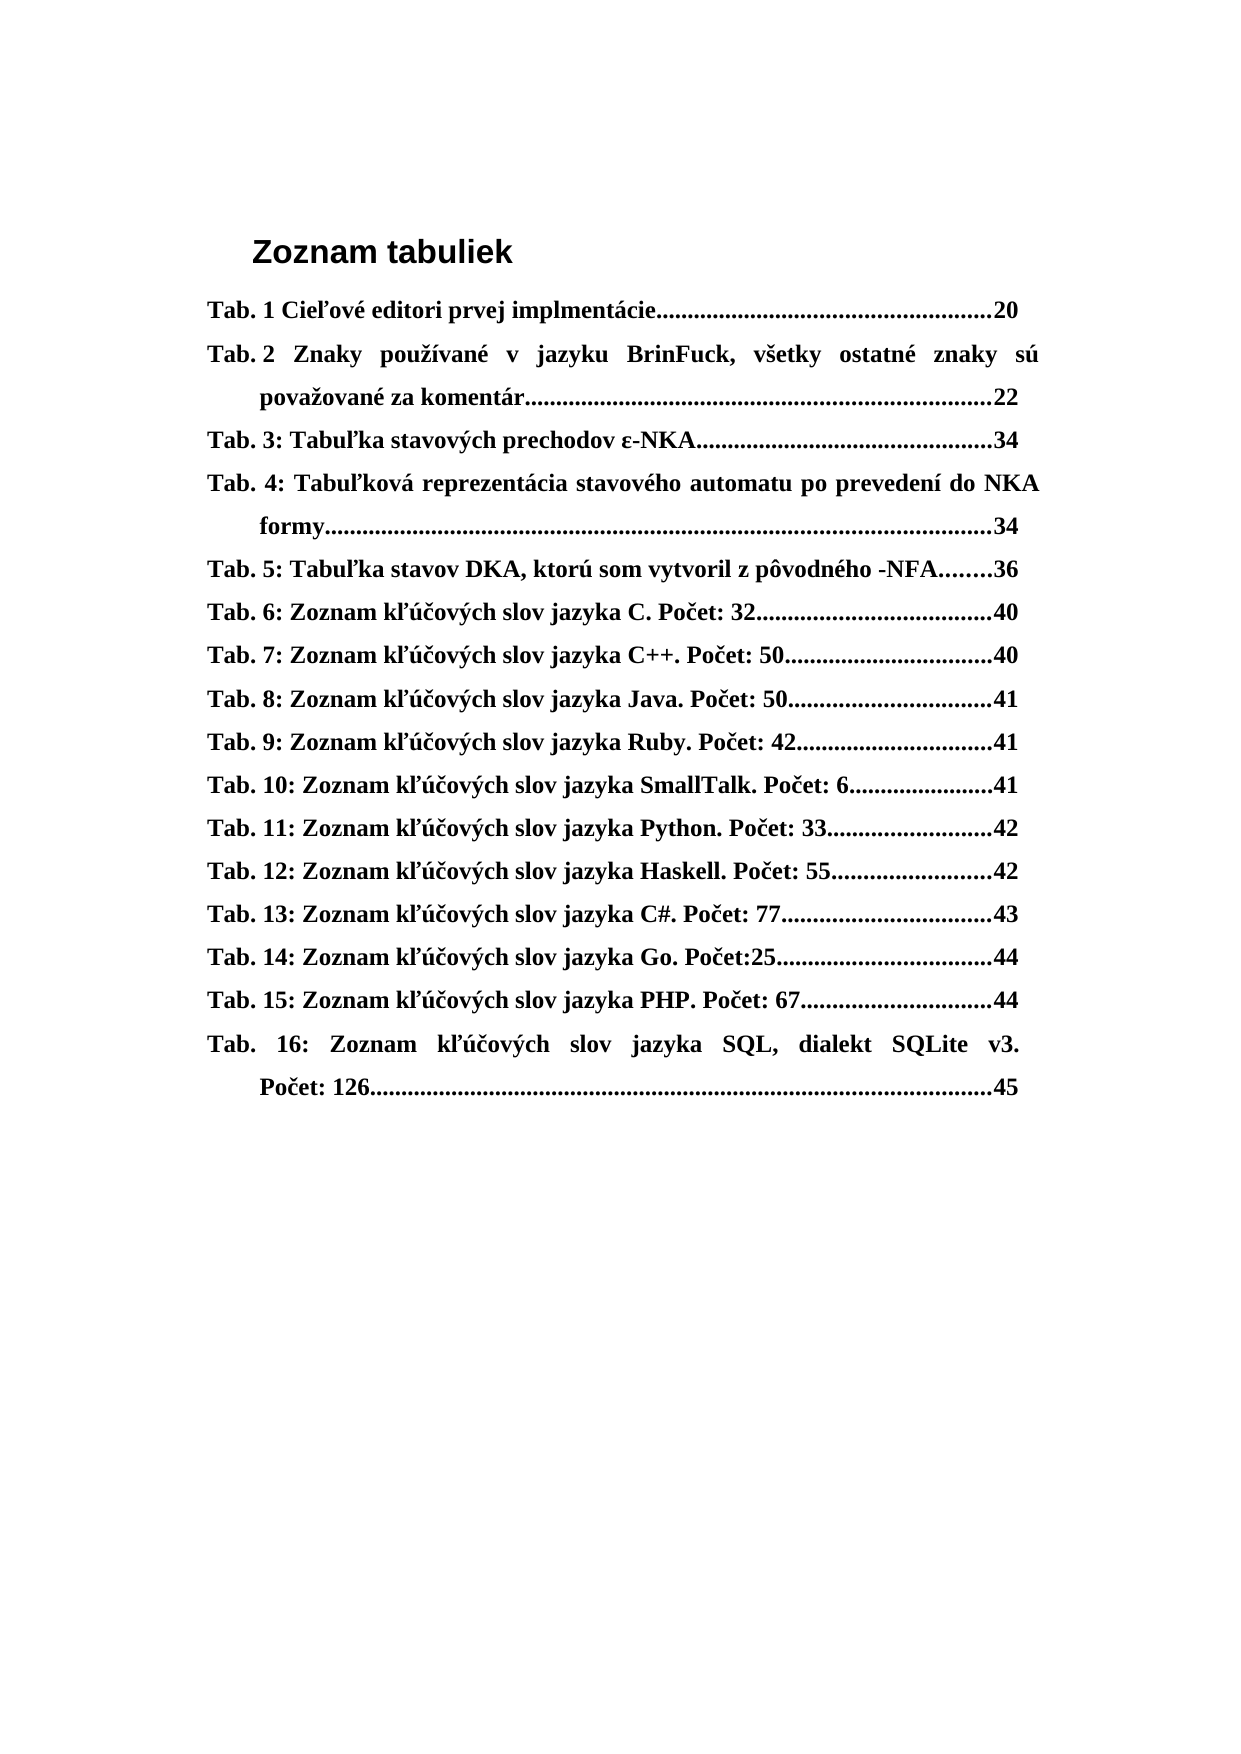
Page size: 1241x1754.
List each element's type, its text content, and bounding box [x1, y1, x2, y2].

text Tab. 5: Tabuľka stavov DKA, ktorú som vytvoril z pôvodného -NFA 36 [207, 554, 1040, 583]
text Tab. 11: Zoznam kľúčových slov jazyka Python. Počet: 33 42 [207, 813, 1040, 842]
text Tab. 13: Zoznam kľúčových slov jazyka C#. Počet: 77 43 [207, 899, 1040, 928]
text Tab. 6: Zoznam kľúčových slov jazyka C. Počet: 32 40 [207, 597, 1040, 626]
text Tab. 12: Zoznam kľúčových slov jazyka Haskell. Počet: 55 42 [207, 856, 1040, 885]
text Tab. 3: Tabuľka stavových prechodov ε-NKA 34 [207, 425, 1040, 454]
text Tab. 8: Zoznam kľúčových slov jazyka Java. Počet: 50 41 [207, 684, 1040, 712]
text Tab. 16: Zoznam kľúčových slov jazyka SQL, dialekt SQLite v3. Počet: 126 45 [207, 1029, 1040, 1101]
text Tab. 4: Tabuľková reprezentácia stavového automatu po prevedení do NKA formy 34 [207, 468, 1040, 540]
text Tab. 1 Cieľové editori prvej implmentácie 20 [207, 296, 1040, 324]
list Zoznam tabuliek [207, 232, 1092, 270]
text Tab. 14: Zoznam kľúčových slov jazyka Go. Počet:25 44 [207, 942, 1040, 971]
text Tab. 15: Zoznam kľúčových slov jazyka PHP. Počet: 67 44 [207, 986, 1040, 1014]
text Tab. 7: Zoznam kľúčových slov jazyka C++. Počet: 50 40 [207, 641, 1040, 669]
text Tab. 2 Znaky používané v jazyku BrinFuck, všetky ostatné znaky sú považované za komentár 22 [207, 339, 1040, 411]
text Tab. 9: Zoznam kľúčových slov jazyka Ruby. Počet: 42 41 [207, 727, 1040, 756]
text Tab. 10: Zoznam kľúčových slov jazyka SmallTalk. Počet: 6 41 [207, 770, 1040, 799]
